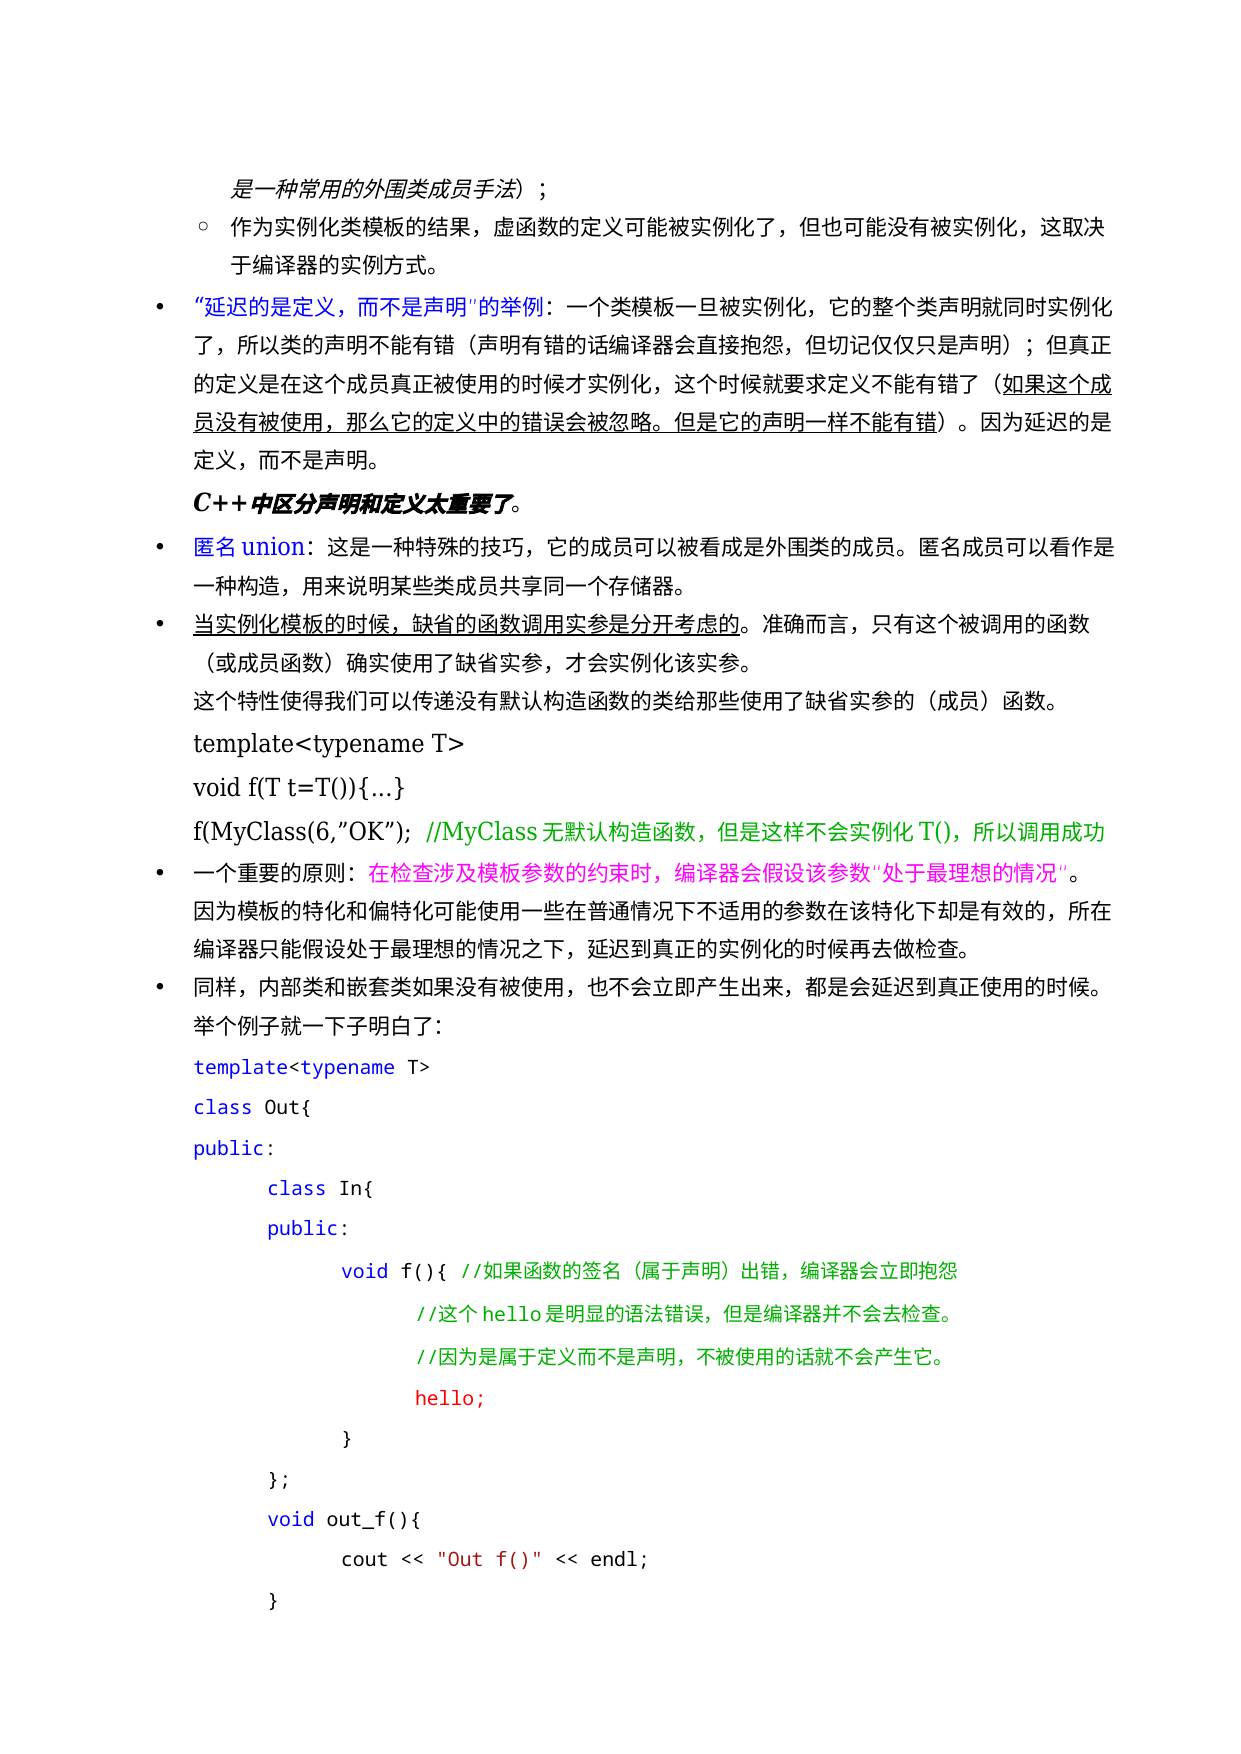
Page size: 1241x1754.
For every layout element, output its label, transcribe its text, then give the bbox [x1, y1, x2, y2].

list 一个重要的原则：在检查涉及模板参数的约束时，编译器会假设该参数“处于最理想的情况“。 因为模板的特化和偏特化可能使用一些在普通情况下不适用的参数在该特化下却是有效的，所在编译器只能假设处于最理想的情况之下，延迟到真正的实例化的时候再去做检查。 [156, 861, 1122, 963]
list 当实例化模板的时候，缺省的函数调用实参是分开考虑的。准确而言，只有这个被调用的函数（或成员函数）确实使用了缺省实参，才会实例化该实参。 这个特性使得我们可以传递没有默认构造函数的类给那些使用了缺省实参的（成员）函数。 template<typename T> void f(T t=T()){...} f(MyClass(6,”OK”); //MyClass无默认构造函数，但是这样不会实例化T()，所以调用成功 [156, 613, 1122, 846]
list 是一种常用的外围类成员手法）； [193, 177, 1122, 202]
list 匿名union：这是一种特殊的技巧，它的成员可以被看成是外围类的成员。匿名成员可以看作是一种构造，用来说明某些类成员共享同一个存储器。 [156, 532, 1122, 600]
list 作为实例化类模板的结果，虚函数的定义可能被实例化了，但也可能没有被实例化，这取决于编译器的实例方式。 [193, 215, 1122, 279]
list 同样，内部类和嵌套类如果没有被使用，也不会立即产生出来，都是会延迟到真正使用的时候。 举个例子就一下子明白了： template<typename T> class Out{ public: class In{ public: void f(){ //如果函数的签名（属于声明）出错，编译器会立即抱怨 //这个hello是明显的语法错误，但是编译器并不会去检查。 //因为是属于定义而不是声明，不被使用的话就不会产生它。 hello; } }; void out_f(){ cout << "Out f()" << endl; } [156, 976, 1122, 1613]
list “延迟的是定义，而不是声明”的举例：一个类模板一旦被实例化，它的整个类声明就同时实例化了，所以类的声明不能有错（声明有错的话编译器会直接抱怨，但切记仅仅只是声明）；但真正的定义是在这个成员真正被使用的时候才实例化，这个时候就要求定义不能有错了（如果这个成员没有被使用，那么它的定义中的错误会被忽略。但是它的声明一样不能有错）。因为延迟的是定义，而不是声明。 C++中区分声明和定义太重要了。 [156, 292, 1122, 518]
